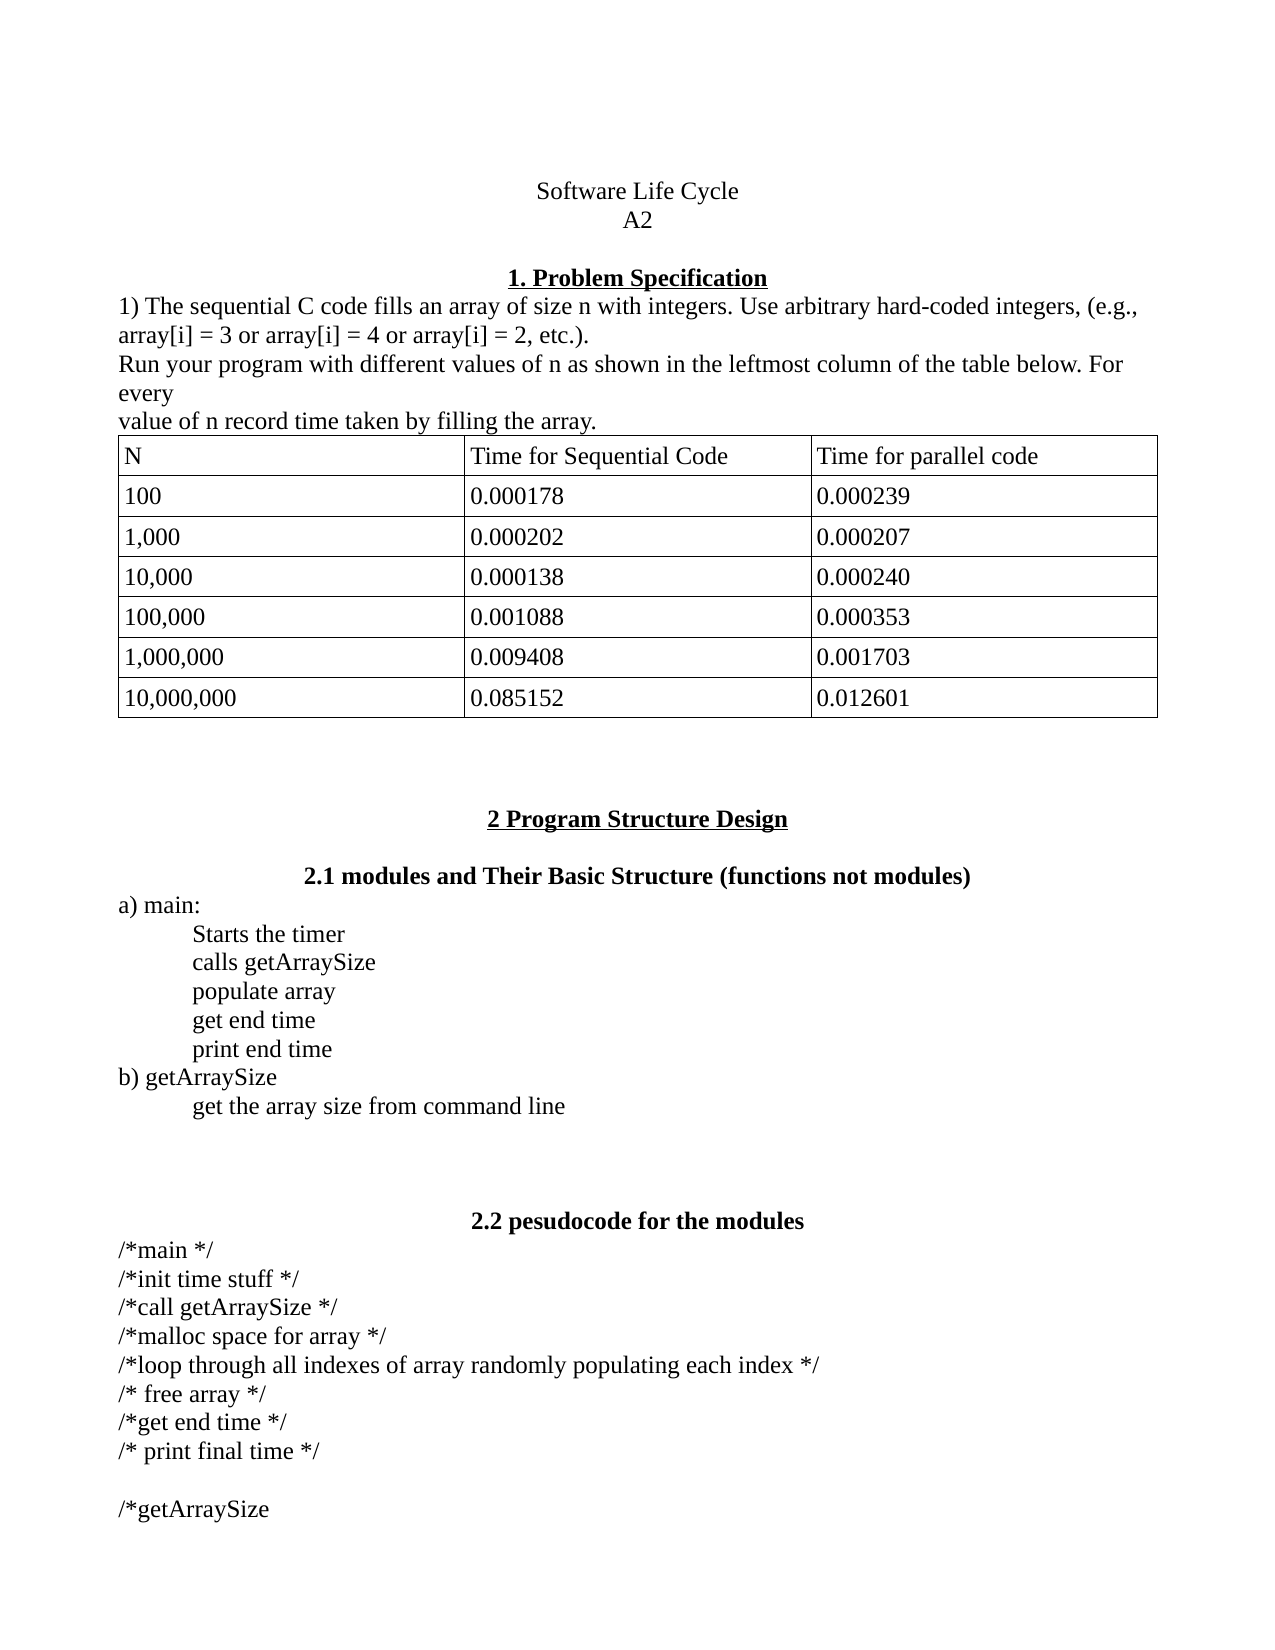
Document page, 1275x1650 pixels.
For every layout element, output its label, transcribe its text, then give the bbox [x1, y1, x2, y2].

text /*main */ [118, 1235, 1157, 1264]
table_cell 0.001703 [812, 638, 1157, 677]
table_cell 1,000,000 [119, 638, 464, 677]
table_header N [119, 436, 464, 475]
text Starts the timer [118, 919, 1157, 947]
text Run your program with different values of n as shown in the leftmost column of the table below. For every [118, 349, 1157, 406]
text get end time [118, 1005, 1157, 1034]
text Software Life Cycle [118, 176, 1157, 205]
text print end time [118, 1034, 1157, 1062]
text populate array [118, 976, 1157, 1005]
text /*init time stuff */ [118, 1264, 1157, 1292]
text /*loop through all indexes of array randomly populating each index */ [118, 1350, 1157, 1379]
text a) main: [118, 890, 1157, 919]
text 1. Problem Specification [118, 263, 1157, 291]
table_cell 0.000353 [812, 597, 1157, 637]
table_cell 100 [119, 476, 464, 516]
text get the array size from command line [118, 1091, 1157, 1120]
text /*malloc space for array */ [118, 1321, 1157, 1350]
text 1) The sequential C code fills an array of size n with integers. Use arbitrary hard-coded integers, (e.g., [118, 291, 1157, 320]
table_cell 100,000 [119, 597, 464, 637]
table_cell 10,000,000 [119, 678, 464, 717]
text /*getArraySize [118, 1494, 1157, 1522]
text 2.1 modules and Their Basic Structure (functions not modules) [118, 861, 1157, 890]
text /*call getArraySize */ [118, 1292, 1157, 1321]
table_cell 1,000 [119, 517, 464, 556]
table_cell 0.000178 [465, 476, 811, 516]
table_cell 0.000202 [465, 517, 811, 556]
text /* free array */ [118, 1379, 1157, 1407]
table_cell 0.012601 [812, 678, 1157, 717]
table_header Time for Sequential Code [465, 436, 811, 475]
text 2.2 pesudocode for the modules [118, 1206, 1157, 1235]
table_cell 0.000207 [812, 517, 1157, 556]
table_cell 0.085152 [465, 678, 811, 717]
table_cell 0.000240 [812, 557, 1157, 596]
table_cell 0.000138 [465, 557, 811, 596]
text value of n record time taken by filling the array. [118, 406, 1157, 435]
text A2 [118, 205, 1157, 234]
text calls getArraySize [118, 947, 1157, 976]
table_cell 0.000239 [812, 476, 1157, 516]
table_cell 10,000 [119, 557, 464, 596]
text b) getArraySize [118, 1062, 1157, 1091]
table_header Time for parallel code [812, 436, 1157, 475]
text /*get end time */ [118, 1407, 1157, 1436]
table_cell 0.001088 [465, 597, 811, 637]
table_cell 0.009408 [465, 638, 811, 677]
text 2 Program Structure Design [118, 804, 1157, 832]
text /* print final time */ [118, 1436, 1157, 1465]
text array[i] = 3 or array[i] = 4 or array[i] = 2, etc.). [118, 320, 1157, 349]
